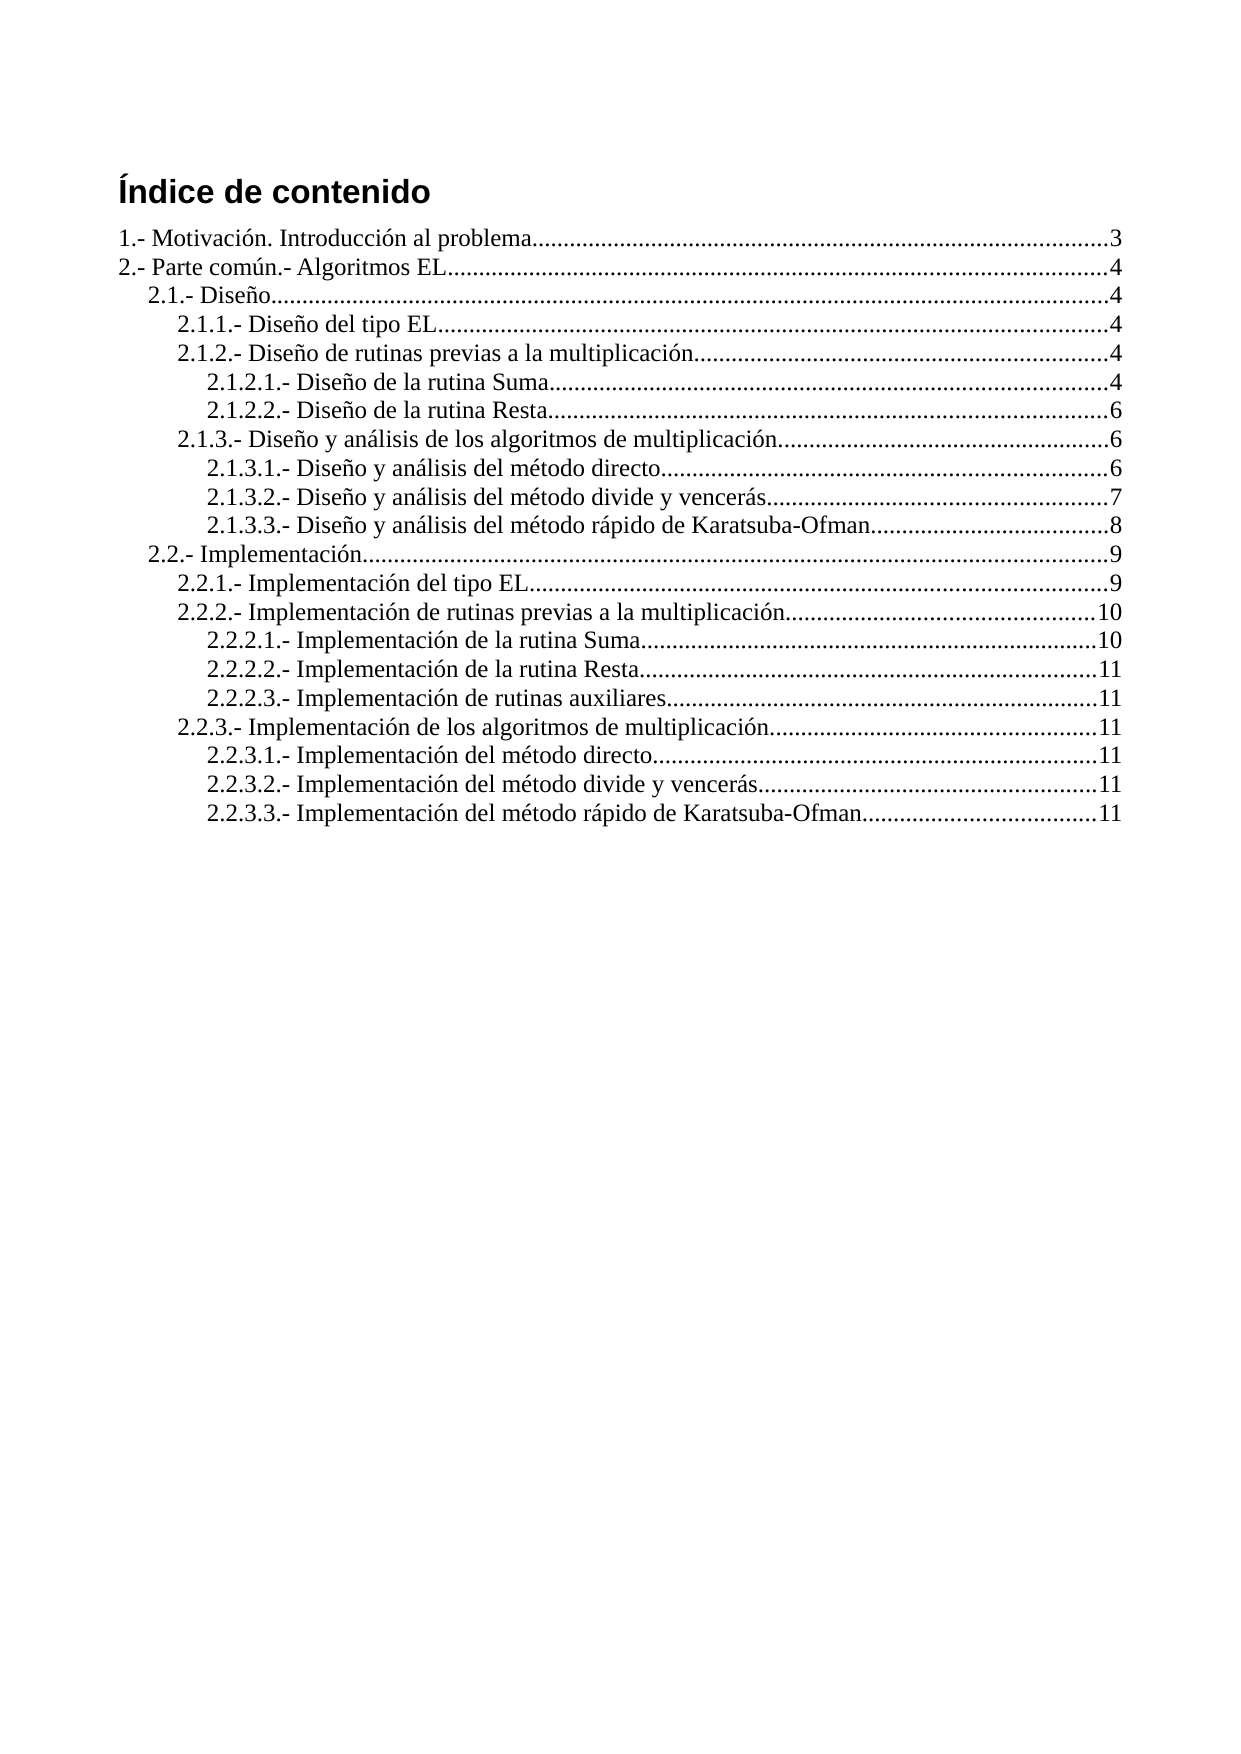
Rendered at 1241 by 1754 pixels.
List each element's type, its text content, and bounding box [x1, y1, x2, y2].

text 2.2.3.3.- Implementación del método rápido de Karatsuba-Ofman. 11 [207, 798, 1122, 827]
text 2.1.3.3.- Diseño y análisis del método rápido de Karatsuba-Ofman. 8 [207, 510, 1122, 539]
text 2.1.- Diseño. 4 [148, 280, 1122, 309]
text 2.2.3.2.- Implementación del método divide y vencerás. 11 [207, 769, 1122, 798]
text 2.2.2.- Implementación de rutinas previas a la multiplicación. 10 [177, 597, 1122, 625]
text 2.1.2.- Diseño de rutinas previas a la multiplicación. 4 [177, 338, 1122, 367]
text 2.- Parte común.- Algoritmos EL. 4 [118, 252, 1122, 280]
text 2.1.1.- Diseño del tipo EL. 4 [177, 309, 1122, 338]
subtitle Índice de contenido [118, 172, 1122, 210]
text 2.2.2.1.- Implementación de la rutina Suma. 10 [207, 625, 1122, 654]
text 2.2.2.3.- Implementación de rutinas auxiliares. 11 [207, 683, 1122, 712]
text 2.2.3.- Implementación de los algoritmos de multiplicación. 11 [177, 712, 1122, 740]
text 2.1.2.2.- Diseño de la rutina Resta. 6 [207, 395, 1122, 424]
text 2.2.1.- Implementación del tipo EL. 9 [177, 568, 1122, 597]
text 2.1.3.- Diseño y análisis de los algoritmos de multiplicación. 6 [177, 424, 1122, 453]
text 2.2.2.2.- Implementación de la rutina Resta. 11 [207, 654, 1122, 683]
text 2.1.3.2.- Diseño y análisis del método divide y vencerás. 7 [207, 482, 1122, 510]
text 2.1.3.1.- Diseño y análisis del método directo. 6 [207, 453, 1122, 482]
text 1.- Motivación. Introducción al problema. 3 [118, 223, 1122, 252]
text 2.2.- Implementación. 9 [148, 539, 1122, 568]
text 2.2.3.1.- Implementación del método directo. 11 [207, 740, 1122, 769]
text 2.1.2.1.- Diseño de la rutina Suma. 4 [207, 367, 1122, 395]
